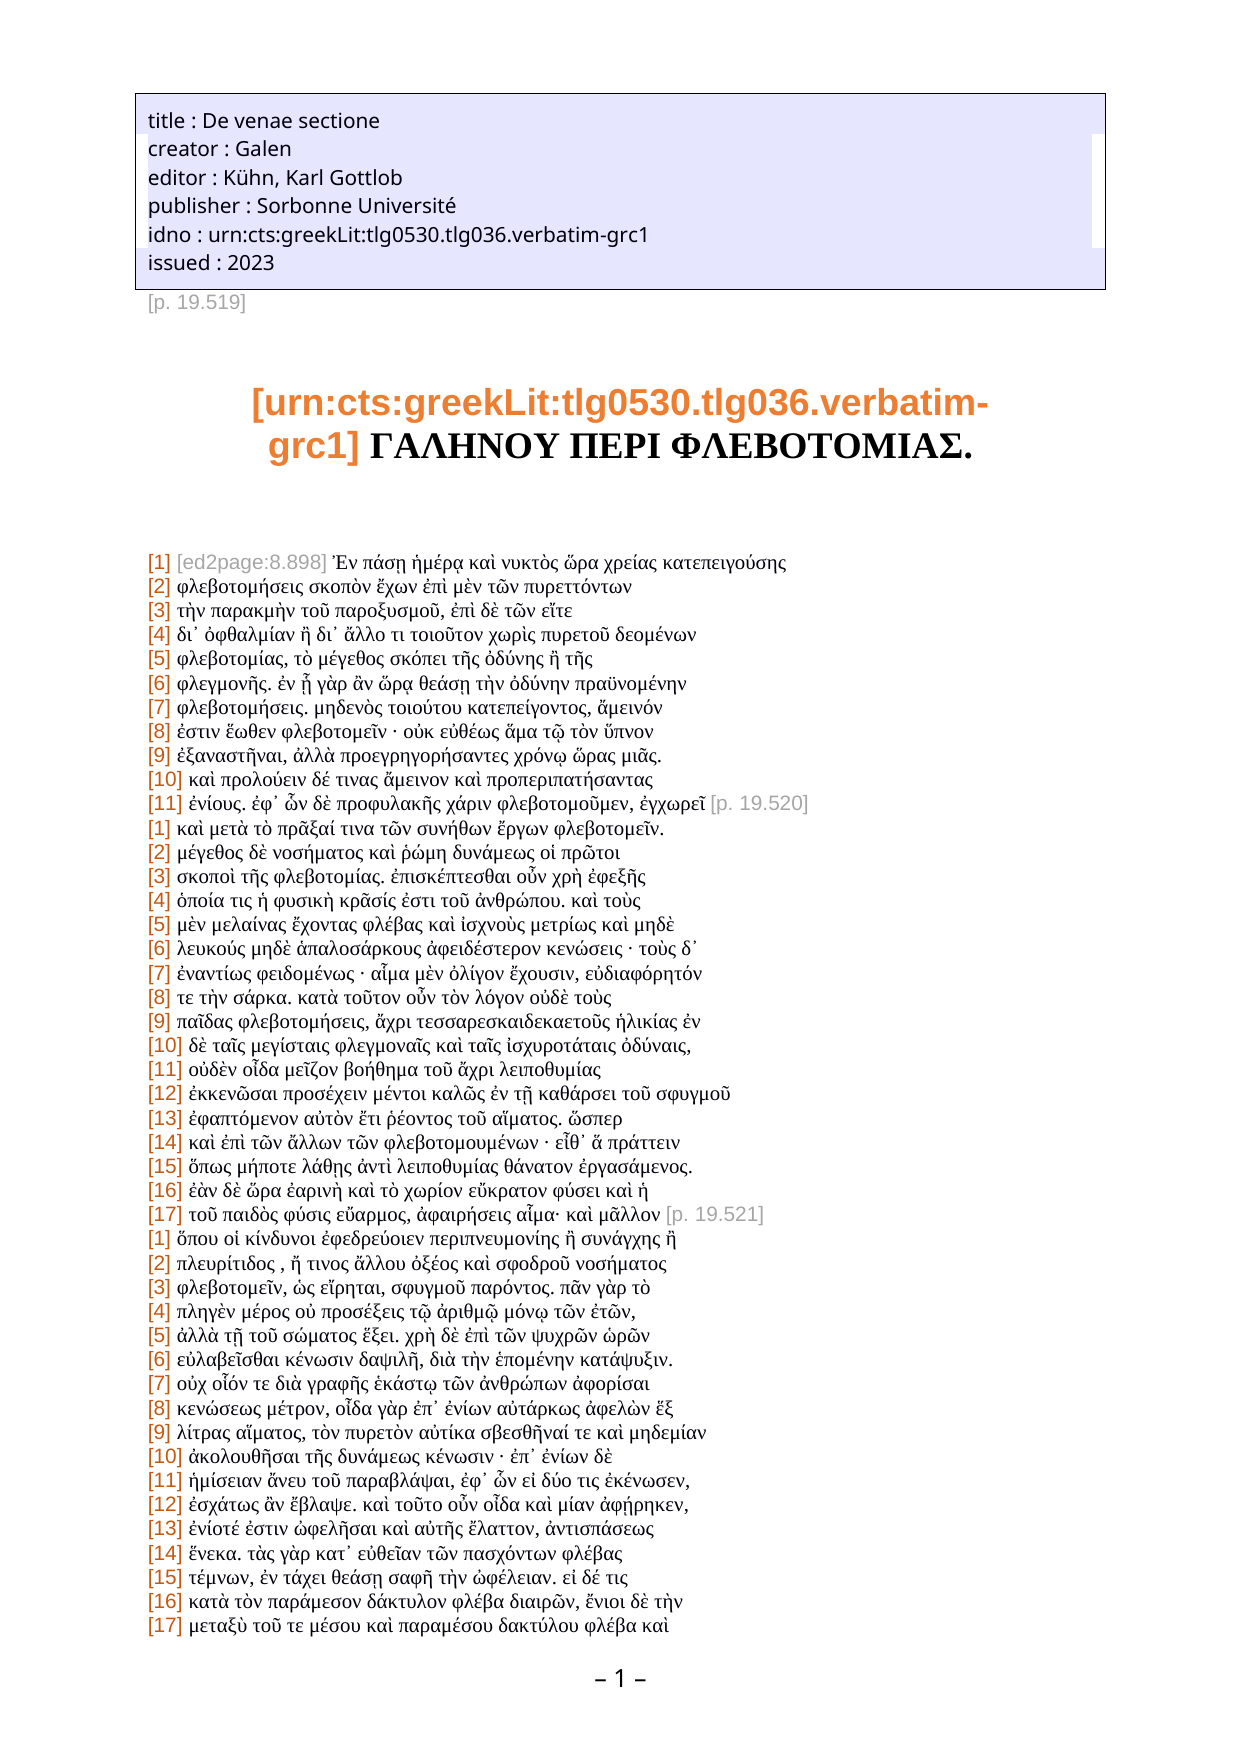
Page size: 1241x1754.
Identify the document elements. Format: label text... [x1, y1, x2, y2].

text [1] [ed2page:8.898] Ἐν πάσῃ ἡμέρᾳ καὶ νυκτὸς ὥρα χρείας κατεπειγούσης [2] φλεβοτομήσεις σκοπὸν ἔχων ἐπὶ μὲν τῶν πυρεττόντων [3] τὴν παρακμὴν τοῦ παροξυσμοῦ, ἐπὶ δὲ τῶν εἴτε [4] δι᾽ ὀφθαλμίαν ἢ δι᾽ ἄλλο τι τοιοῦτον χωρὶς πυρετοῦ δεομένων [5] φλεβοτομίας, τὸ μέγεθος σκόπει τῆς ὀδύνης ἢ τῆς [6] φλεγμονῆς. ἐν ᾗ γὰρ ἂν ὥρᾳ θεάσῃ τὴν ὀδύνην πραϋνομένην [7] φλεβοτομήσεις. μηδενὸς τοιούτου κατεπείγοντος, ἄμεινόν [8] ἐστιν ἕωθεν φλεβοτομεῖν · οὐκ εὐθέως ἅμα τῷ τὸν ὕπνον [9] ἐξαναστῆναι, ἀλλὰ προεγρηγορήσαντες χρόνῳ ὥρας μιᾶς. [10] καὶ προλούειν δέ τινας ἄμεινον καὶ προπεριπατήσαντας [11] ἐνίους. ἐφ᾽ ὧν δὲ προφυλακῆς χάριν φλεβοτομοῦμεν, ἐγχωρεῖ [p. 19.520] [1] καὶ μετὰ τὸ πρᾶξαί τινα τῶν συνήθων ἔργων φλεβοτομεῖν. [2] μέγεθος δὲ νοσήματος καὶ ῥώμη δυνάμεως οἱ πρῶτοι [3] σκοποὶ τῆς φλεβοτομίας. ἐπισκέπτεσθαι οὖν χρὴ ἐφεξῆς [4] ὁποία τις ἡ φυσικὴ κρᾶσίς ἐστι τοῦ ἀνθρώπου. καὶ τοὺς [5] μὲν μελαίνας ἔχοντας φλέβας καὶ ἰσχνοὺς μετρίως καὶ μηδὲ [6] λευκούς μηδὲ ἁπαλοσάρκους ἀφειδέστερον κενώσεις · τοὺς δ᾽ [7] ἐναντίως φειδομένως · αἷμα μὲν ὀλίγον ἔχουσιν, εὐδιαφόρητόν [8] τε τὴν σάρκα. κατὰ τοῦτον οὖν τὸν λόγον οὐδὲ τοὺς [9] παῖδας φλεβοτομήσεις, ἄχρι τεσσαρεσκαιδεκαετοῦς ἡλικίας ἐν [10] δὲ ταῖς μεγίσταις φλεγμοναῖς καὶ ταῖς ἰσχυροτάταις ὀδύναις, [11] οὐδὲν οἶδα μεῖζον βοήθημα τοῦ ἄχρι λειποθυμίας [12] ἐκκενῶσαι προσέχειν μέντοι καλῶς ἐν τῇ καθάρσει τοῦ σφυγμοῦ [13] ἐφαπτόμενον αὐτὸν ἔτι ῥέοντος τοῦ αἵματος. ὥσπερ [14] καὶ ἐπὶ τῶν ἄλλων τῶν φλεβοτομουμένων · εἶθ᾽ ἅ πράττειν [15] ὅπως μήποτε λάθῃς ἀντὶ λειποθυμίας θάνατον ἐργασάμενος. [16] ἐὰν δὲ ὥρα ἐαρινὴ καὶ τὸ χωρίον εὔκρατον φύσει καὶ ἡ [17] τοῦ παιδὸς φύσις εὔαρμος, ἀφαιρήσεις αἷμα· καὶ μᾶλλον [p. 19.521] [1] ὅπου οἱ κίνδυνοι ἐφεδρεύοιεν περιπνευμονίης ἢ συνάγχης ἢ [2] πλευρίτιδος , ἤ τινος ἄλλου ὀξέος καὶ σφοδροῦ νοσήματος [3] φλεβοτομεῖν, ὡς εἴρηται, σφυγμοῦ παρόντος. πᾶν γὰρ τὸ [4] πληγὲν μέρος οὐ προσέξεις τῷ ἀριθμῷ μόνῳ τῶν ἐτῶν, [5] ἀλλὰ τῇ τοῦ σώματος ἕξει. χρὴ δὲ ἐπὶ τῶν ψυχρῶν ὡρῶν [6] εὐλαβεῖσθαι κένωσιν δαψιλῆ, διὰ τὴν ἑπομένην κατάψυξιν. [7] οὐχ οἷόν τε διὰ γραφῆς ἑκάστῳ τῶν ἀνθρώπων ἀφορίσαι [8] κενώσεως μέτρον, οἶδα γὰρ ἐπ᾽ ἐνίων αὐτάρκως ἀφελὼν ἕξ [9] λίτρας αἵματος, τὸν πυρετὸν αὐτίκα σβεσθῆναί τε καὶ μηδεμίαν [10] ἀκολουθῆσαι τῆς δυνάμεως κένωσιν · ἐπ᾽ ἐνίων δὲ [11] ἡμίσειαν ἄνευ τοῦ παραβλάψαι, ἐφ᾽ ὧν εἰ δύο τις ἐκένωσεν, [12] ἐσχάτως ἂν ἔβλαψε. καὶ τοῦτο οὖν οἶδα καὶ μίαν ἀφῄρηκεν, [13] ἐνίοτέ ἐστιν ὠφελῆσαι καὶ αὐτῆς ἔλαττον, ἀντισπάσεως [14] ἕνεκα. τὰς γὰρ κατ᾽ εὐθεῖαν τῶν πασχόντων φλέβας [15] τέμνων, ἐν τάχει θεάσῃ σαφῆ τὴν ὠφέλειαν. εἰ δέ τις [16] κατὰ τὸν παράμεσον δάκτυλον φλέβα διαιρῶν, ἔνιοι δὲ τὴν [17] μεταξὺ τοῦ τε μέσου καὶ παραμέσου δακτύλου φλέβα καὶ [148, 526, 1092, 1637]
text idno : urn:cts:greekLit:tlg0530.tlg036.verbatim-grc1 [148, 220, 1092, 235]
text issued : 2023 [136, 235, 1105, 289]
text [p. 19.519] [148, 290, 1092, 314]
text title : De venae sectione [136, 94, 1105, 134]
text editor : Kühn, Karl Gottlob [148, 163, 1092, 191]
text publisher : Sorbonne Université [148, 191, 1092, 220]
subtitle [urn:cts:greekLit:tlg0530.tlg036.verbatim-grc1] ΓΑΛΗΝΟΥ ΠΕΡΙ ΦΛΕΒΟΤΟΜΙΑΣ. [207, 380, 1033, 466]
text creator : Galen [148, 134, 1092, 163]
